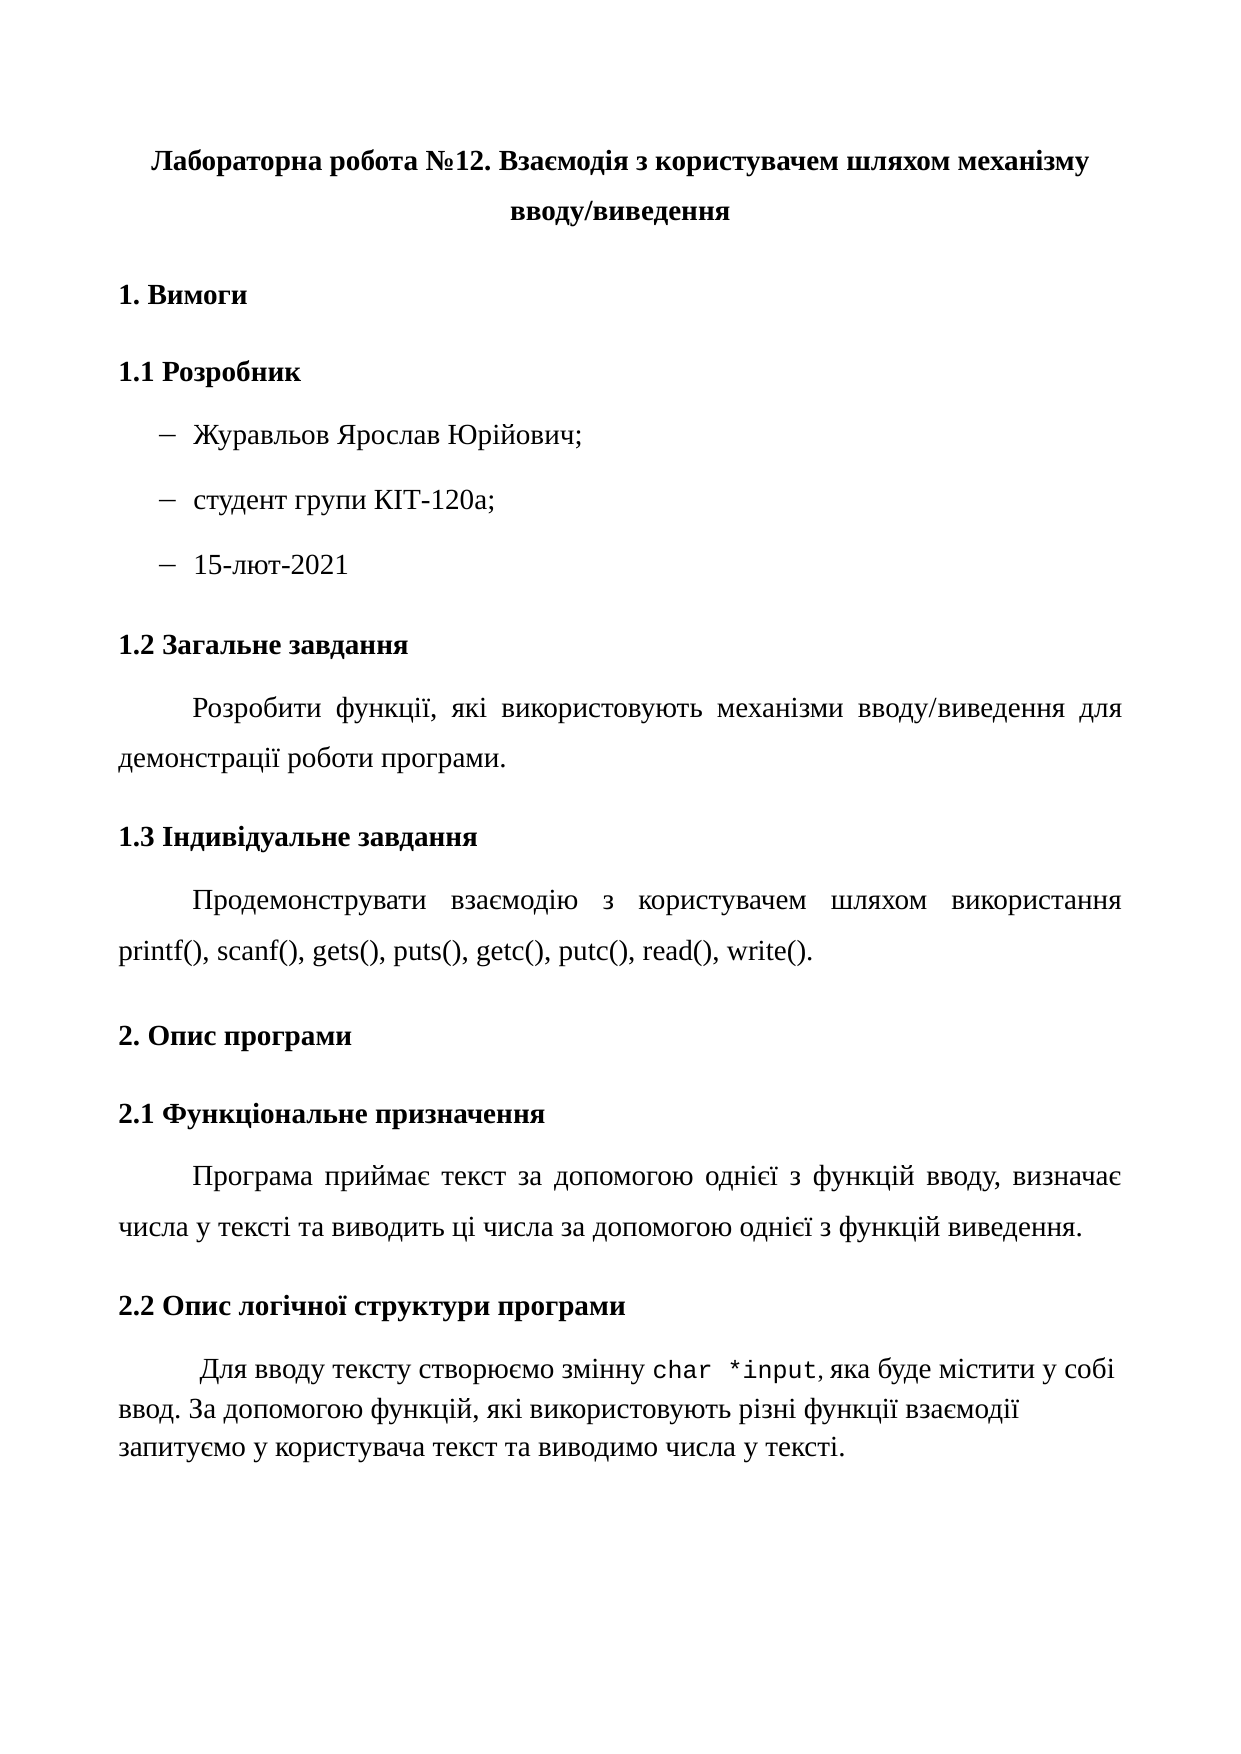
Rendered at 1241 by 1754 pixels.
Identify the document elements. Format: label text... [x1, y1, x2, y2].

subtitle 2.1 Функціональне призначення [118, 1096, 1122, 1129]
text Розробити функції, які використовують механізми вводу/виведення для демонстрації роботи програми. [118, 690, 1122, 773]
list Журавльов Ярослав Юрійович; [156, 417, 1122, 451]
text Для вводу тексту створюємо змінну char *input, яка буде містити у собі ввод. За допомогою функцій, які використовують різні функції взаємодії запитуємо у користувача текст та виводимо числа у тексті. [118, 1351, 1122, 1463]
text Програма приймає текст за допомогою однієї з функцій вводу, визначає числа у тексті та виводить ці числа за допомогою однієї з функцій виведення. [118, 1158, 1122, 1242]
list 15-лют-2021 [156, 547, 1122, 581]
subtitle 1.3 Індивідуальне завдання [118, 819, 1122, 853]
subtitle 1.1 Розробник [118, 354, 1122, 388]
text Продемонструвати взаємодію з користувачем шляхом використання printf(), scanf(), gets(), puts(), getc(), putc(), read(), write(). [118, 882, 1122, 966]
list студент групи КІТ-120а; [156, 482, 1122, 516]
subtitle Лабораторна робота №12. Взаємодія з користувачем шляхом механізму вводу/виведення [118, 143, 1122, 227]
subtitle 1. Вимоги [118, 277, 1122, 311]
subtitle 2. Опис програми [118, 1018, 1122, 1052]
subtitle 2.2 Опис логічної структури програми [118, 1288, 1122, 1322]
subtitle 1.2 Загальне завдання [118, 627, 1122, 660]
